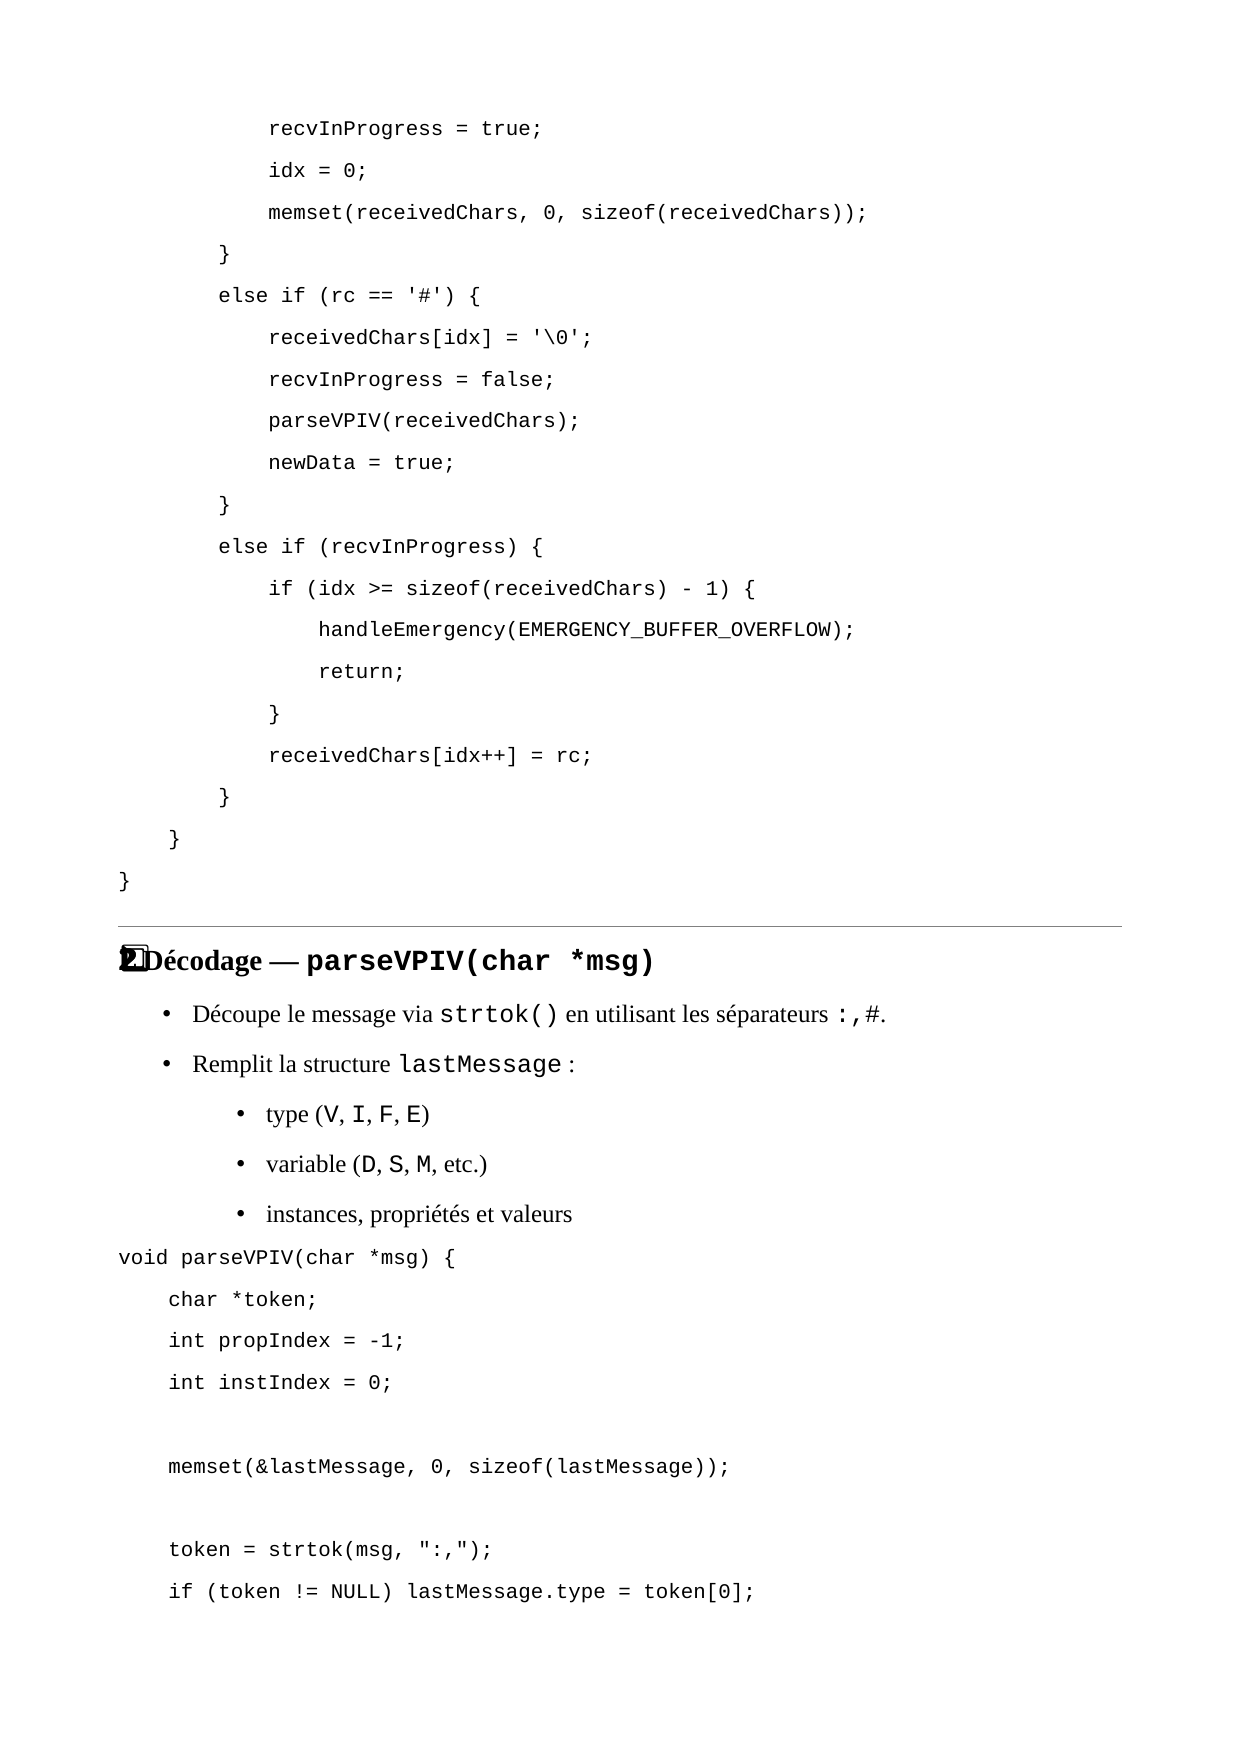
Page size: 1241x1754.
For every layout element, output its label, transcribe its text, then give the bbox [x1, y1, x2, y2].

text if (token != NULL) lastMessage.type = token[0]; [118, 1581, 1122, 1604]
text memset(&lastMessage, 0, sizeof(lastMessage)); [118, 1456, 1122, 1479]
text char *token; [118, 1288, 1122, 1312]
list type (V, I, F, E) [236, 1099, 1122, 1130]
list Découpe le message via strtok() en utilisant les séparateurs :,#. [162, 999, 1122, 1030]
text } [118, 786, 1122, 810]
text handleEmergency(EMERGENCY_BUFFER_OVERFLOW); [118, 619, 1122, 643]
text else if (rc == '#') { [118, 285, 1122, 309]
text if (idx >= sizeof(receivedChars) - 1) { [118, 578, 1122, 601]
text } [118, 870, 1122, 894]
list variable (D, S, M, etc.) [236, 1149, 1122, 1180]
text int instIndex = 0; [118, 1372, 1122, 1396]
text } [118, 243, 1122, 267]
text memset(receivedChars, 0, sizeof(receivedChars)); [118, 202, 1122, 225]
text } [118, 494, 1122, 518]
text parseVPIV(receivedChars); [118, 411, 1122, 434]
subtitle 2️⃣ Décodage — parseVPIV(char *msg) [118, 943, 1122, 979]
text recvInProgress = false; [118, 369, 1122, 392]
list instances, propriétés et valeurs [236, 1199, 1122, 1228]
text receivedChars[idx++] = rc; [118, 745, 1122, 768]
text int propIndex = -1; [118, 1330, 1122, 1354]
text idx = 0; [118, 160, 1122, 183]
text } [118, 828, 1122, 852]
text } [118, 703, 1122, 727]
text else if (recvInProgress) { [118, 536, 1122, 559]
text void parseVPIV(char *msg) { [118, 1247, 1122, 1270]
text return; [118, 661, 1122, 685]
text newData = true; [118, 452, 1122, 476]
list Remplit la structure lastMessage : [162, 1049, 1122, 1080]
text receivedChars[idx] = '\0'; [118, 327, 1122, 351]
text token = strtok(msg, ":,"); [118, 1539, 1122, 1563]
text recvInProgress = true; [118, 118, 1122, 142]
